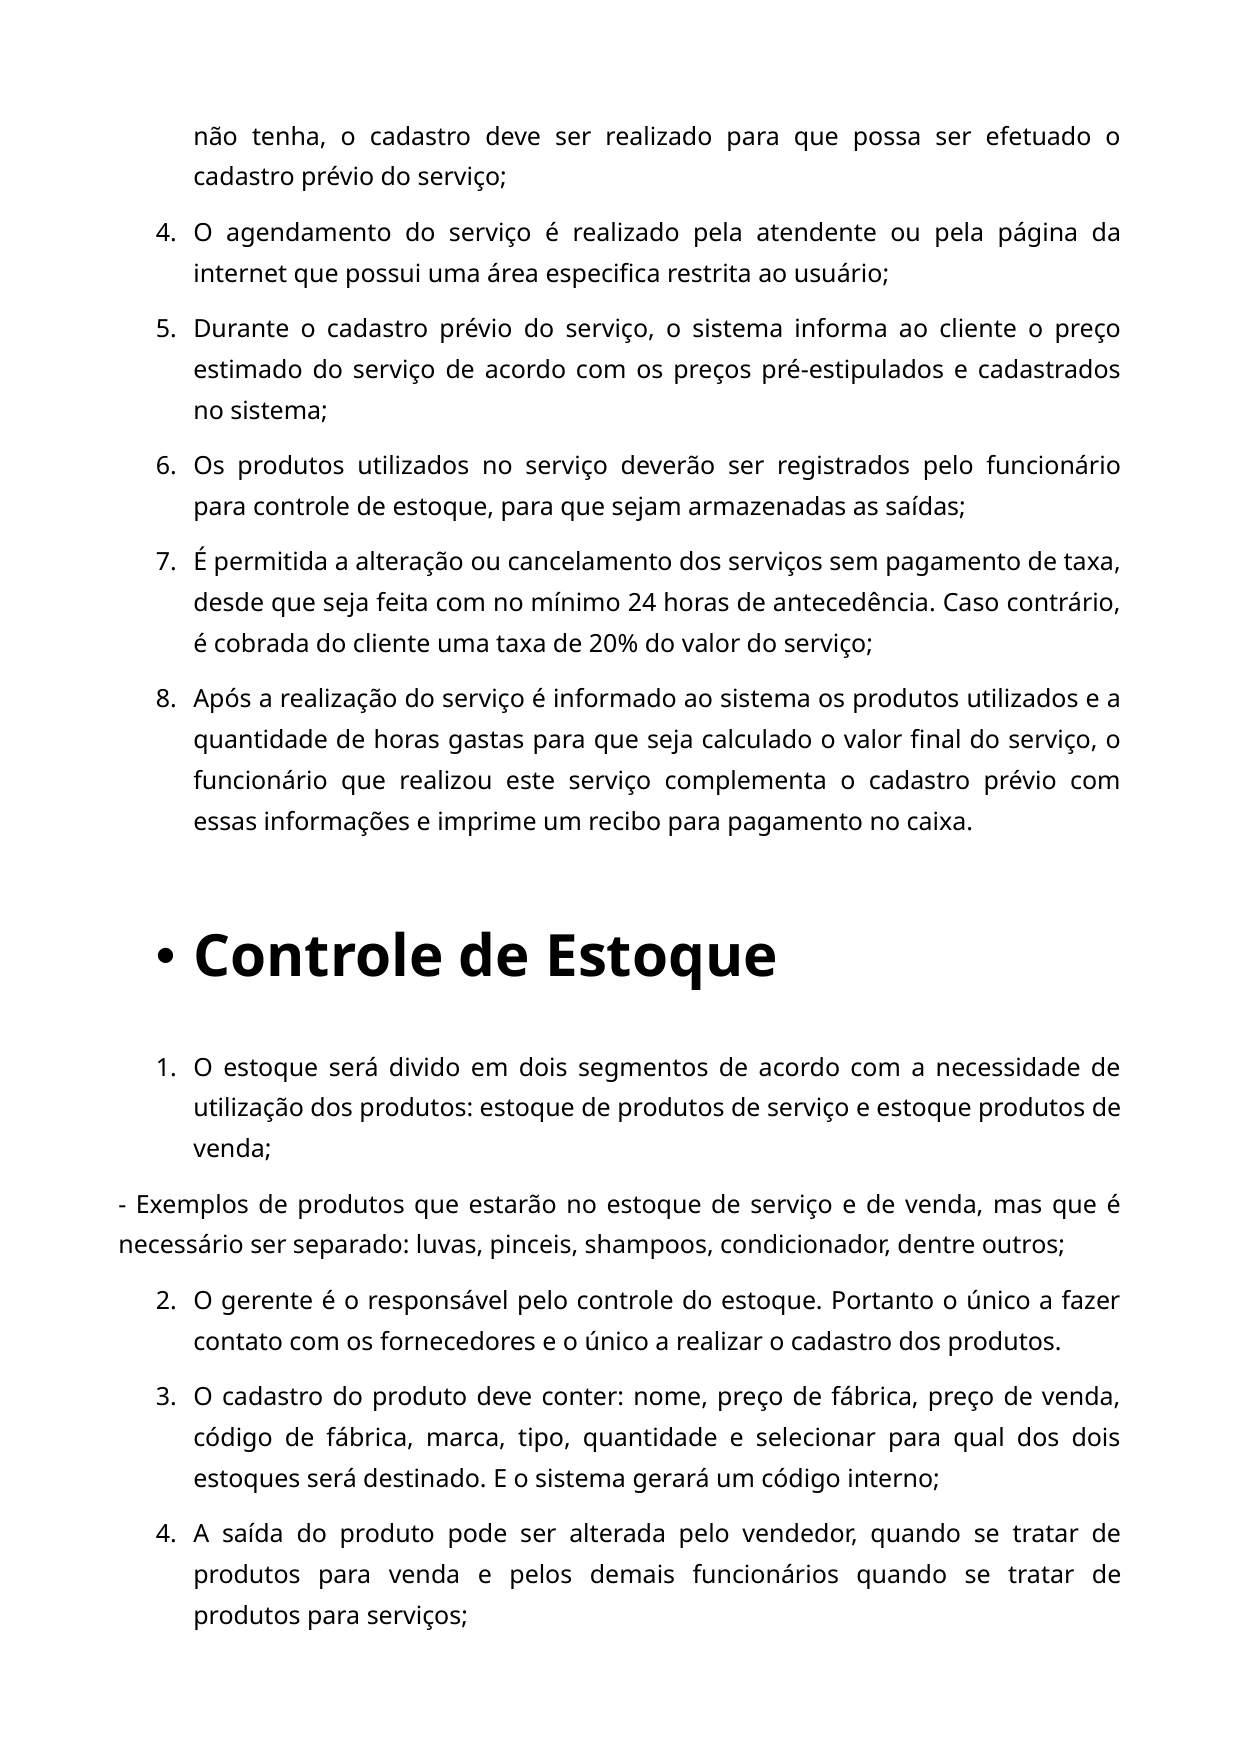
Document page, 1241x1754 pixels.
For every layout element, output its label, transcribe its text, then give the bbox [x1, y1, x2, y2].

list Durante o cadastro prévio do serviço, o sistema informa ao cliente o preço estimado do serviço de acordo com os preços pré-estipulados e cadastrados no sistema; [156, 311, 1122, 426]
list A saída do produto pode ser alterada pelo vendedor, quando se tratar de produtos para venda e pelos demais funcionários quando se tratar de produtos para serviços; [156, 1516, 1122, 1632]
text - Exemplos de produtos que estarão no estoque de serviço e de venda, mas que é necessário ser separado: luvas, pinceis, shampoos, condicionador, dentre outros; [118, 1186, 1122, 1261]
list Os produtos utilizados no serviço deverão ser registrados pelo funcionário para controle de estoque, para que sejam armazenadas as saídas; [156, 448, 1122, 523]
list O agendamento do serviço é realizado pela atendente ou pela página da internet que possui uma área especifica restrita ao usuário; [156, 214, 1122, 289]
list não tenha, o cadastro deve ser realizado para que possa ser efetuado o cadastro prévio do serviço; [156, 118, 1122, 193]
title Controle de Estoque [156, 914, 1122, 994]
list O estoque será divido em dois segmentos de acordo com a necessidade de utilização dos produtos: estoque de produtos de serviço e estoque produtos de venda; [156, 1049, 1122, 1165]
list É permitida a alteração ou cancelamento dos serviços sem pagamento de taxa, desde que seja feita com no mínimo 24 horas de antecedência. Caso contrário, é cobrada do cliente uma taxa de 20% do valor do serviço; [156, 544, 1122, 660]
list O gerente é o responsável pelo controle do estoque. Portanto o único a fazer contato com os fornecedores e o único a realizar o cadastro dos produtos. [156, 1283, 1122, 1357]
list O cadastro do produto deve conter: nome, preço de fábrica, preço de venda, código de fábrica, marca, tipo, quantidade e selecionar para qual dos dois estoques será destinado. E o sistema gerará um código interno; [156, 1379, 1122, 1494]
list Após a realização do serviço é informado ao sistema os produtos utilizados e a quantidade de horas gastas para que seja calculado o valor final do serviço, o funcionário que realizou este serviço complementa o cadastro prévio com essas informações e imprime um recibo para pagamento no caixa. [156, 681, 1122, 838]
